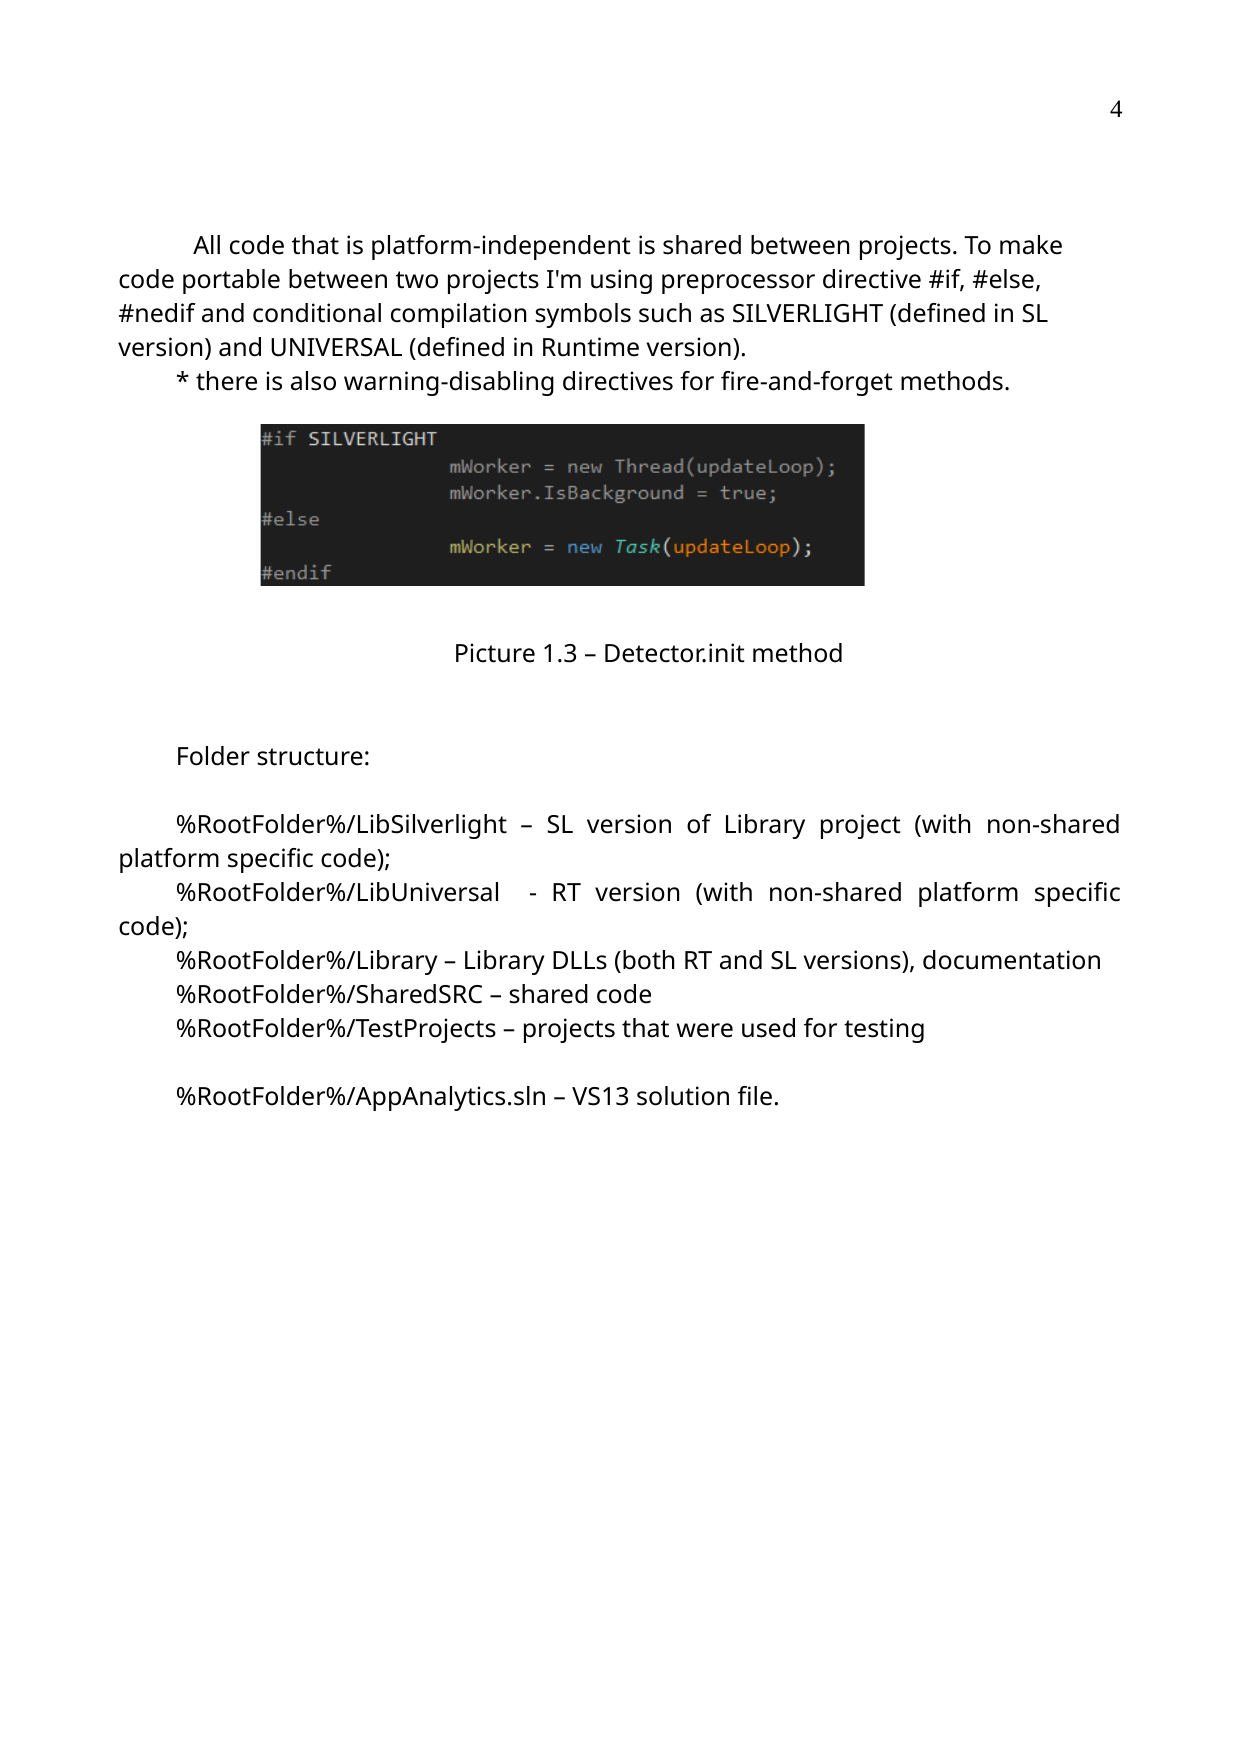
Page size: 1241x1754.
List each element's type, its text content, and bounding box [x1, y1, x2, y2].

text %RootFolder%/AppAnalytics.sln – VS13 solution file. [118, 1079, 1122, 1113]
text Folder structure: [118, 738, 1122, 772]
picture [260, 424, 865, 586]
text %RootFolder%/LibUniversal - RT version (with non-shared platform specific code); [118, 874, 1122, 943]
text Picture 1.3 – Detector.init method [118, 636, 1122, 670]
text All code that is platform-independent is shared between projects. To make code portable between two projects I'm using preprocessor directive #if, #else, #nedif and conditional compilation symbols such as SILVERLIGHT (defined in SL version) and UNIVERSAL (defined in Runtime version). [118, 227, 1122, 363]
text %RootFolder%/TestProjects – projects that were used for testing [118, 1011, 1122, 1045]
text %RootFolder%/Library – Library DLLs (both RT and SL versions), documentation [118, 943, 1122, 977]
text %RootFolder%/SharedSRC – shared code [118, 977, 1122, 1011]
text * there is also warning-disabling directives for fire-and-forget methods. [118, 363, 1122, 398]
text %RootFolder%/LibSilverlight – SL version of Library project (with non-shared platform specific code); [118, 806, 1122, 874]
